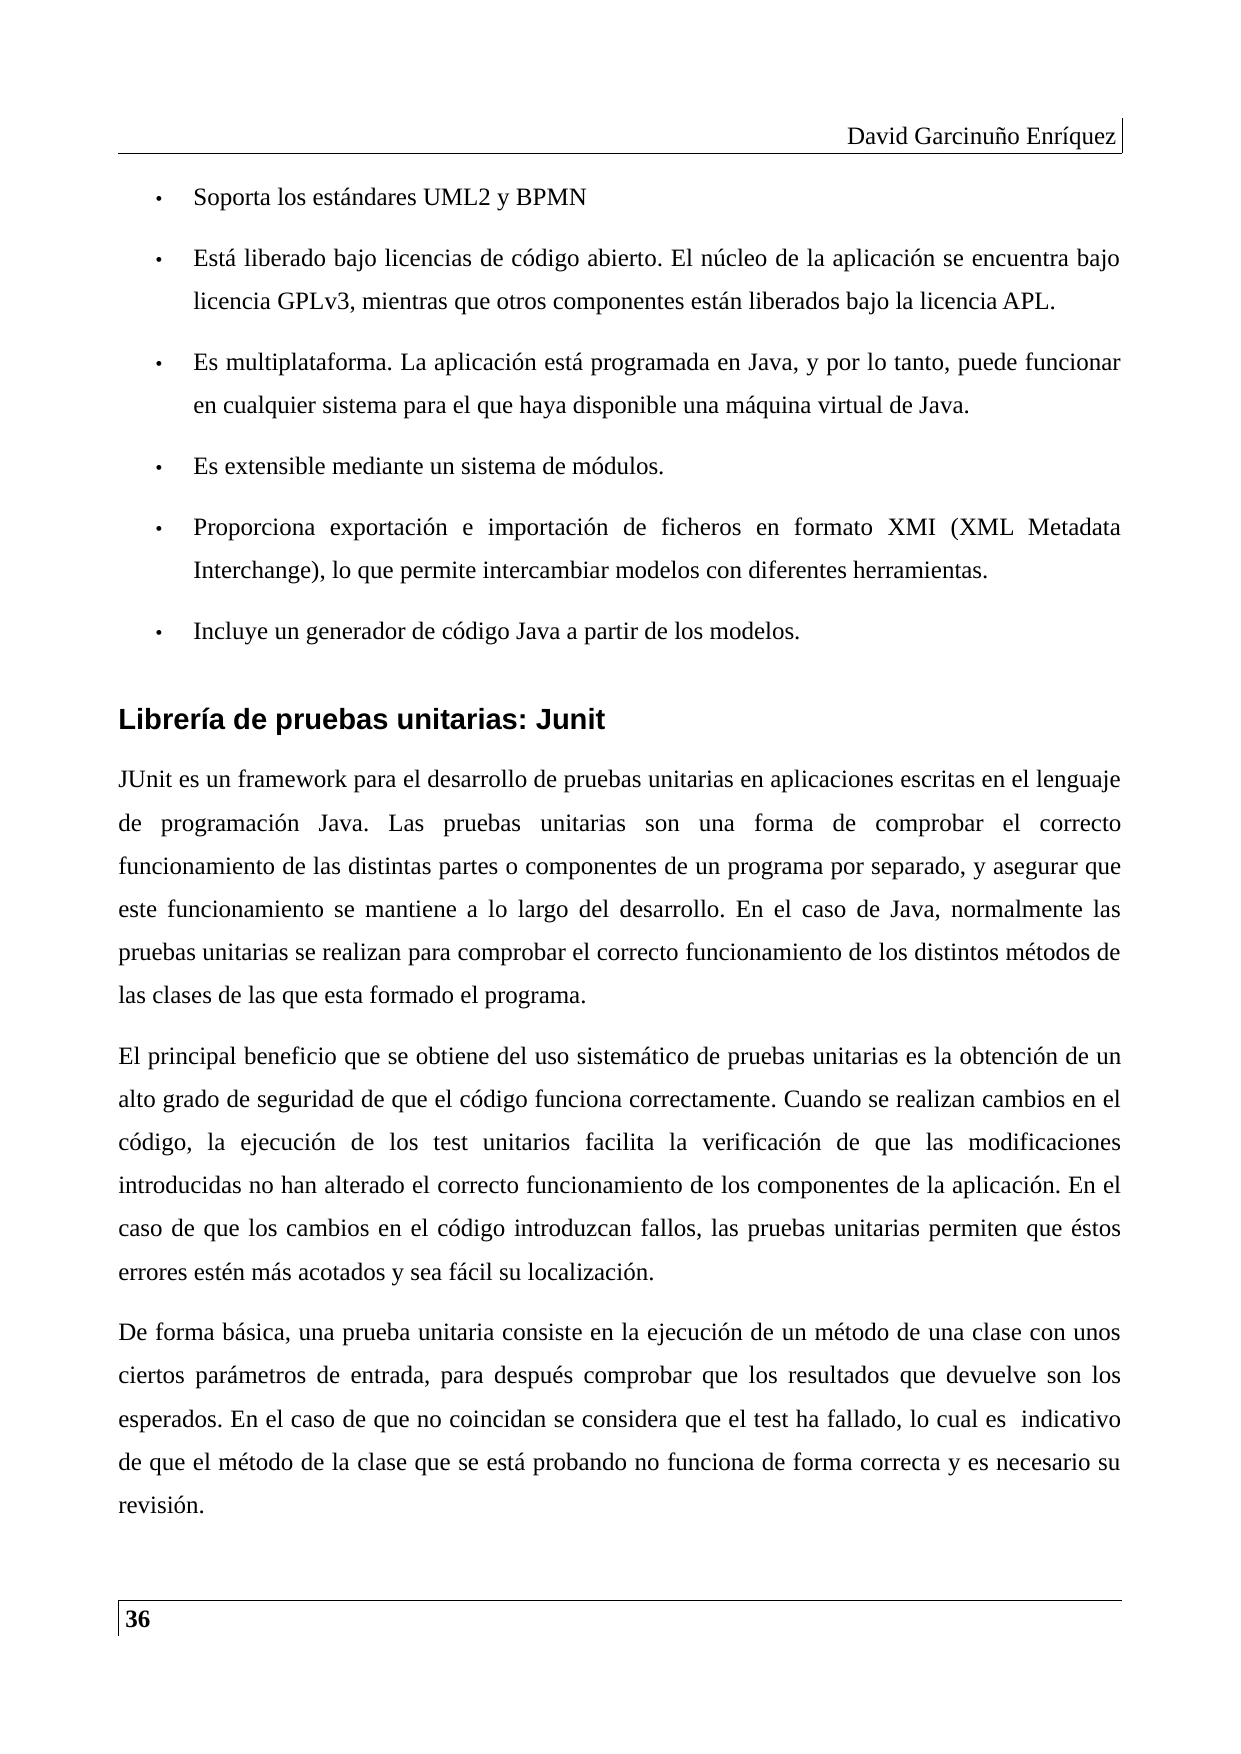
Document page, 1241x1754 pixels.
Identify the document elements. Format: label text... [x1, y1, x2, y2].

text El principal beneficio que se obtiene del uso sistemático de pruebas unitarias es la obtención de un alto grado de seguridad de que el código funciona correctamente. Cuando se realizan cambios en el código, la ejecución de los test unitarios facilita la verificación de que las modificaciones introducidas no han alterado el correcto funcionamiento de los componentes de la aplicación. En el caso de que los cambios en el código introduzcan fallos, las pruebas unitarias permiten que éstos errores estén más acotados y sea fácil su localización. [118, 1041, 1122, 1285]
text De forma básica, una prueba unitaria consiste en la ejecución de un método de una clase con unos ciertos parámetros de entrada, para después comprobar que los resultados que devuelve son los esperados. En el caso de que no coincidan se considera que el test ha fallado, lo cual es indicativo de que el método de la clase que se está probando no funciona de forma correcta y es necesario su revisión. [118, 1317, 1122, 1519]
list Soporta los estándares UML2 y BPMN [156, 182, 1122, 211]
list Está liberado bajo licencias de código abierto. El núcleo de la aplicación se encuentra bajo licencia GPLv3, mientras que otros componentes están liberados bajo la licencia APL. [156, 243, 1122, 315]
list Proporciona exportación e importación de ficheros en formato XMI (XML Metadata Interchange), lo que permite intercambiar modelos con diferentes herramientas. [156, 512, 1122, 584]
list Es extensible mediante un sistema de módulos. [156, 451, 1122, 480]
subtitle Librería de pruebas unitarias: Junit [118, 702, 1122, 735]
list Incluye un generador de código Java a partir de los modelos. [156, 616, 1122, 644]
list Es multiplataforma. La aplicación está programada en Java, y por lo tanto, puede funcionar en cualquier sistema para el que haya disponible una máquina virtual de Java. [156, 347, 1122, 419]
text JUnit es un framework para el desarrollo de pruebas unitarias en aplicaciones escritas en el lenguaje de programación Java. Las pruebas unitarias son una forma de comprobar el correcto funcionamiento de las distintas partes o componentes de un programa por separado, y asegurar que este funcionamiento se mantiene a lo largo del desarrollo. En el caso de Java, normalmente las pruebas unitarias se realizan para comprobar el correcto funcionamiento de los distintos métodos de las clases de las que esta formado el programa. [118, 764, 1122, 1009]
